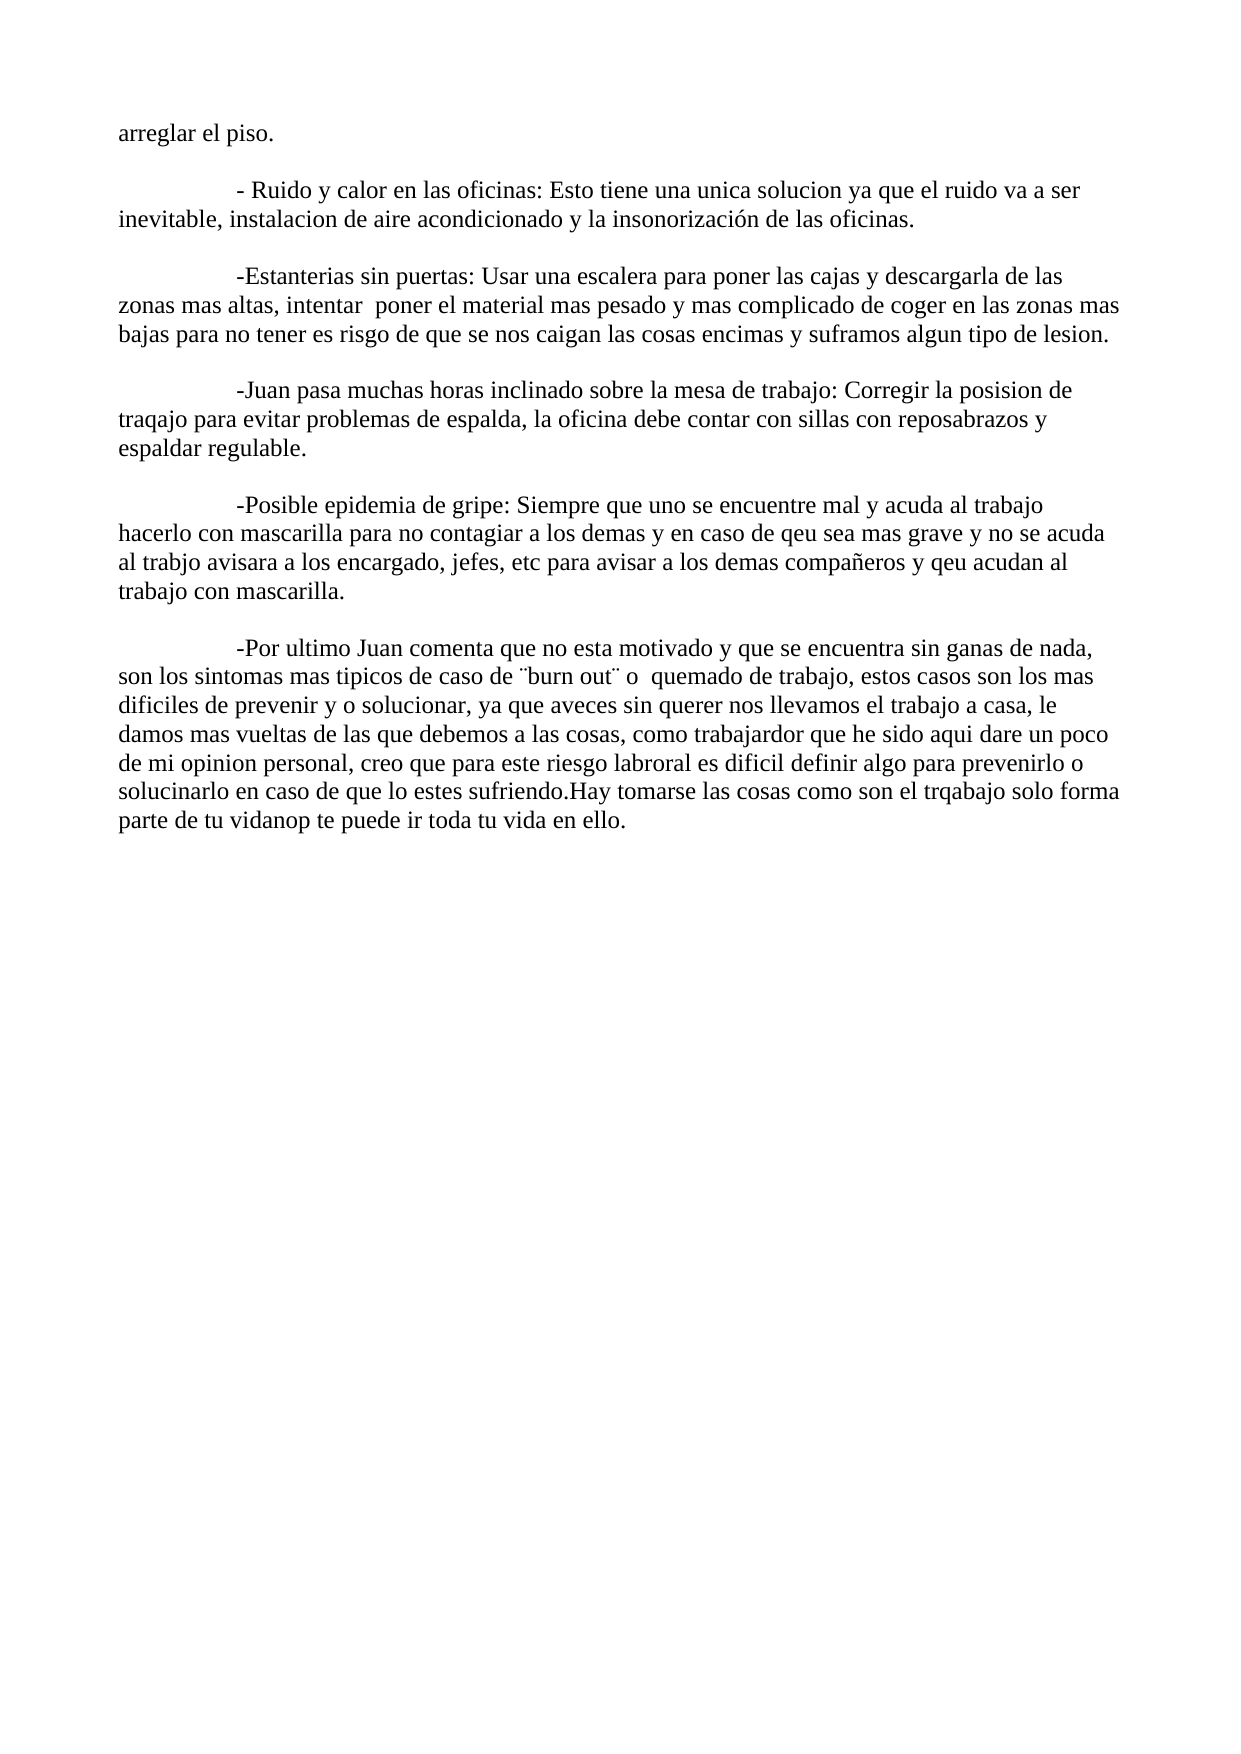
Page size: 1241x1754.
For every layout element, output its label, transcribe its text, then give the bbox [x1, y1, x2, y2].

text arreglar el piso. [118, 118, 1122, 147]
text -Juan pasa muchas horas inclinado sobre la mesa de trabajo: Corregir la posision de traqajo para evitar problemas de espalda, la oficina debe contar con sillas con reposabrazos y espaldar regulable. [118, 375, 1122, 462]
text - Ruido y calor en las oficinas: Esto tiene una unica solucion ya que el ruido va a ser inevitable, instalacion de aire acondicionado y la insonorización de las oficinas. [118, 176, 1122, 233]
text -Posible epidemia de gripe: Siempre que uno se encuentre mal y acuda al trabajo hacerlo con mascarilla para no contagiar a los demas y en caso de qeu sea mas grave y no se acuda al trabjo avisara a los encargado, jefes, etc para avisar a los demas compañeros y qeu acudan al trabajo con mascarilla. [118, 490, 1122, 605]
text -Por ultimo Juan comenta que no esta motivado y que se encuentra sin ganas de nada, son los sintomas mas tipicos de caso de ¨burn out¨ o quemado de trabajo, estos casos son los mas dificiles de prevenir y o solucionar, ya que aveces sin querer nos llevamos el trabajo a casa, le damos mas vueltas de las que debemos a las cosas, como trabajardor que he sido aqui dare un poco de mi opinion personal, creo que para este riesgo labroral es dificil definir algo para prevenirlo o solucinarlo en caso de que lo estes sufriendo.Hay tomarse las cosas como son el trqabajo solo forma parte de tu vidanop te puede ir toda tu vida en ello. [118, 633, 1122, 834]
text -Estanterias sin puertas: Usar una escalera para poner las cajas y descargarla de las zonas mas altas, intentar poner el material mas pesado y mas complicado de coger en las zonas mas bajas para no tener es risgo de que se nos caigan las cosas encimas y suframos algun tipo de lesion. [118, 261, 1122, 347]
